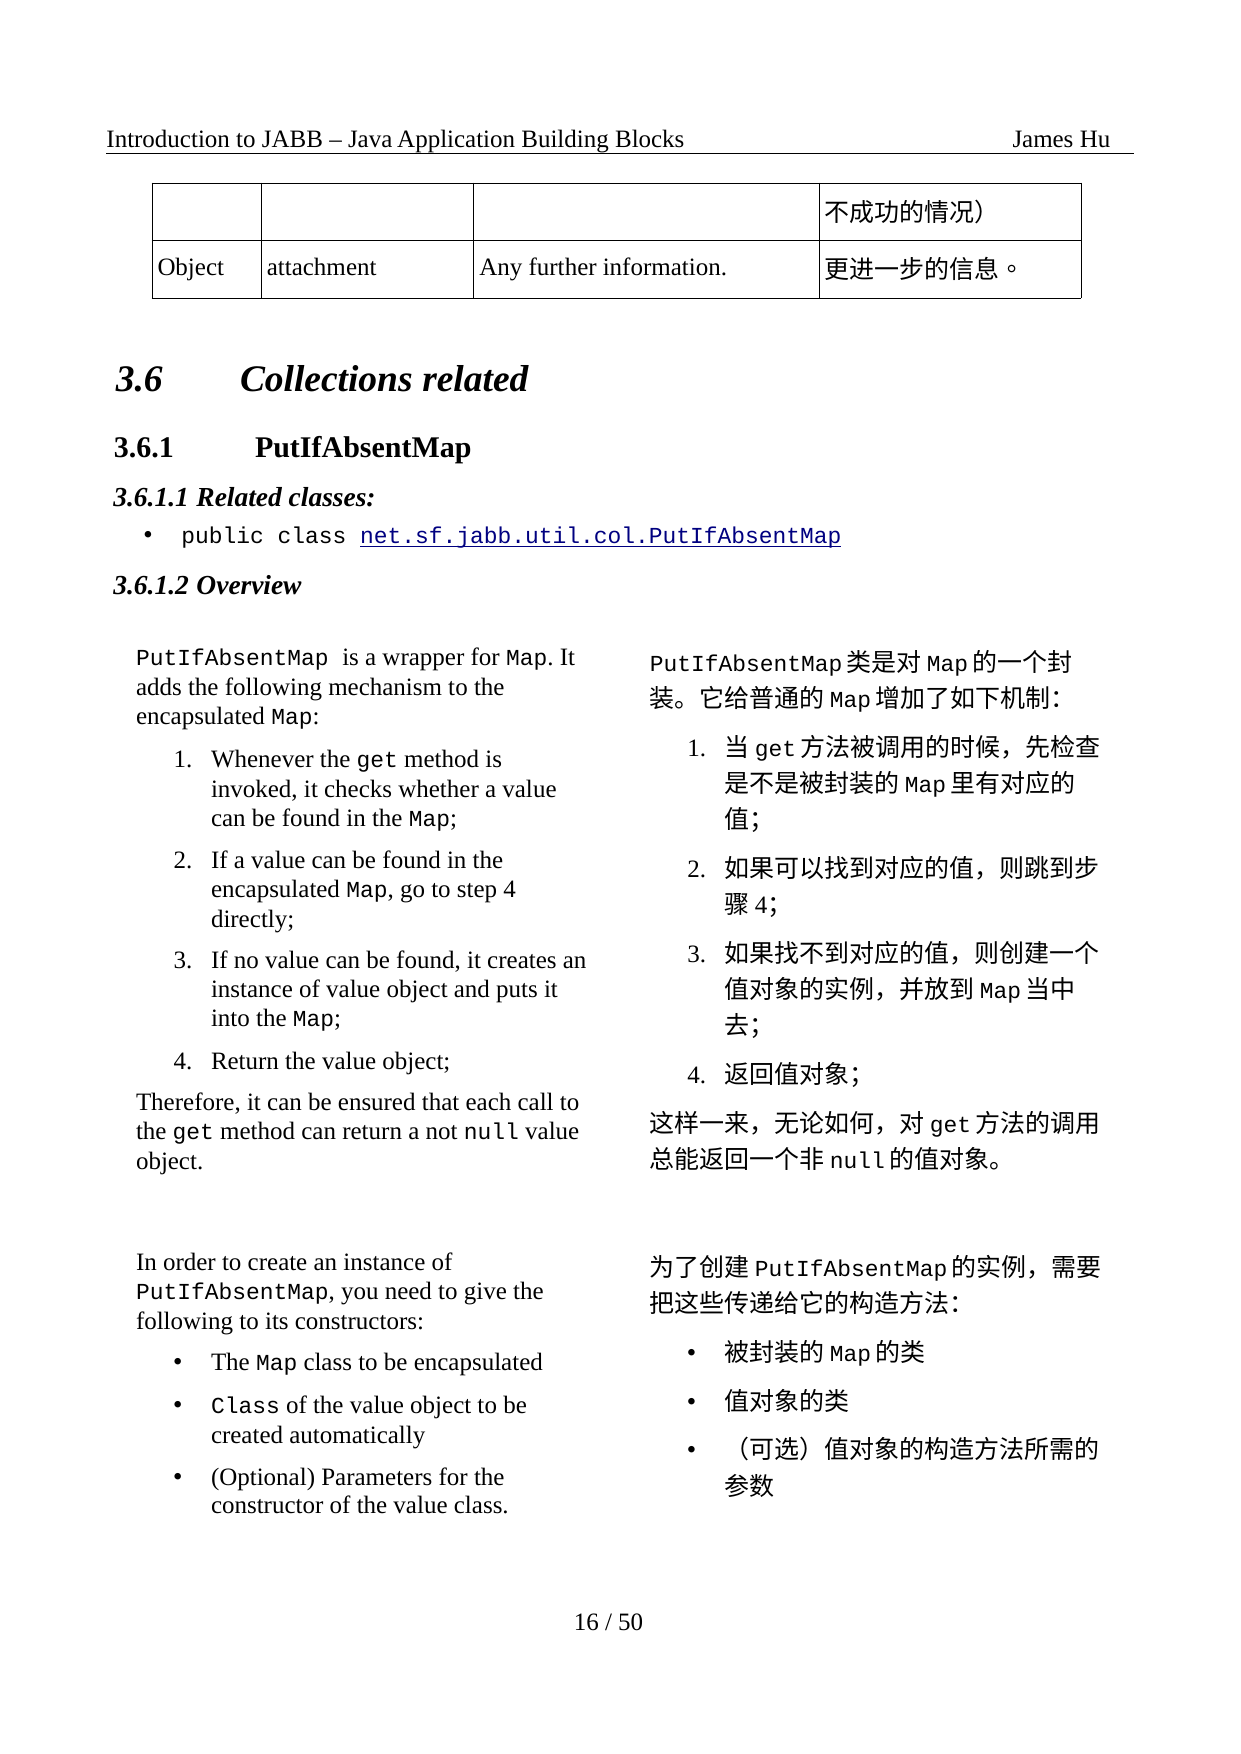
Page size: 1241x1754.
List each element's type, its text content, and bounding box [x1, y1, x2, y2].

table_cell Object [153, 241, 261, 297]
table_header PutIfAbsentMap is a wrapper for Map. It adds the following mechanism to the encapsulated Map: Whenever the get method is invoked, it checks whether a value can be found in the Map; If a value can be found in the encapsulated Map, go to step 4 directly; If no value can be found, it creates an instance of value object and puts it into the Map; Return the value object; Therefore, it can be ensured that each call to the get method can return a not null value object. [106, 613, 620, 1218]
table_cell [474, 184, 819, 240]
table_cell attachment [262, 241, 473, 297]
table_header PutIfAbsentMap类是对Map的一个封装。它给普通的Map增加了如下机制： 当get方法被调用的时候，先检查是不是被封装的Map里有对应的值； 如果可以找到对应的值，则跳到步骤4； 如果找不到对应的值，则创建一个值对象的实例，并放到Map当中去； 返回值对象； 这样一来，无论如何，对get方法的调用总能返回一个非null的值对象。 [620, 613, 1134, 1218]
subtitle Related classes: [106, 481, 1134, 513]
list public class net.sf.jabb.util.col.PutIfAbsentMap [144, 525, 1134, 551]
table_cell [262, 184, 473, 240]
subtitle Overview [106, 569, 1134, 601]
table_cell 更进一步的信息。 [820, 241, 1081, 297]
subtitle PutIfAbsentMap [106, 429, 1134, 463]
table_cell Any further information. [474, 241, 819, 297]
table_cell 不成功的情况） [820, 184, 1081, 240]
table_cell In order to create an instance of PutIfAbsentMap, you need to give the following to its constructors: The Map class to be encapsulated Class of the value object to be created automatically (Optional) Parameters for the constructor of the value class. [106, 1218, 620, 1561]
subtitle Collections related [106, 356, 1134, 399]
table_cell [153, 184, 261, 240]
table_cell 为了创建PutIfAbsentMap的实例，需要把这些传递给它的构造方法： 被封装的Map的类 值对象的类 （可选）值对象的构造方法所需的参数 [620, 1218, 1134, 1561]
